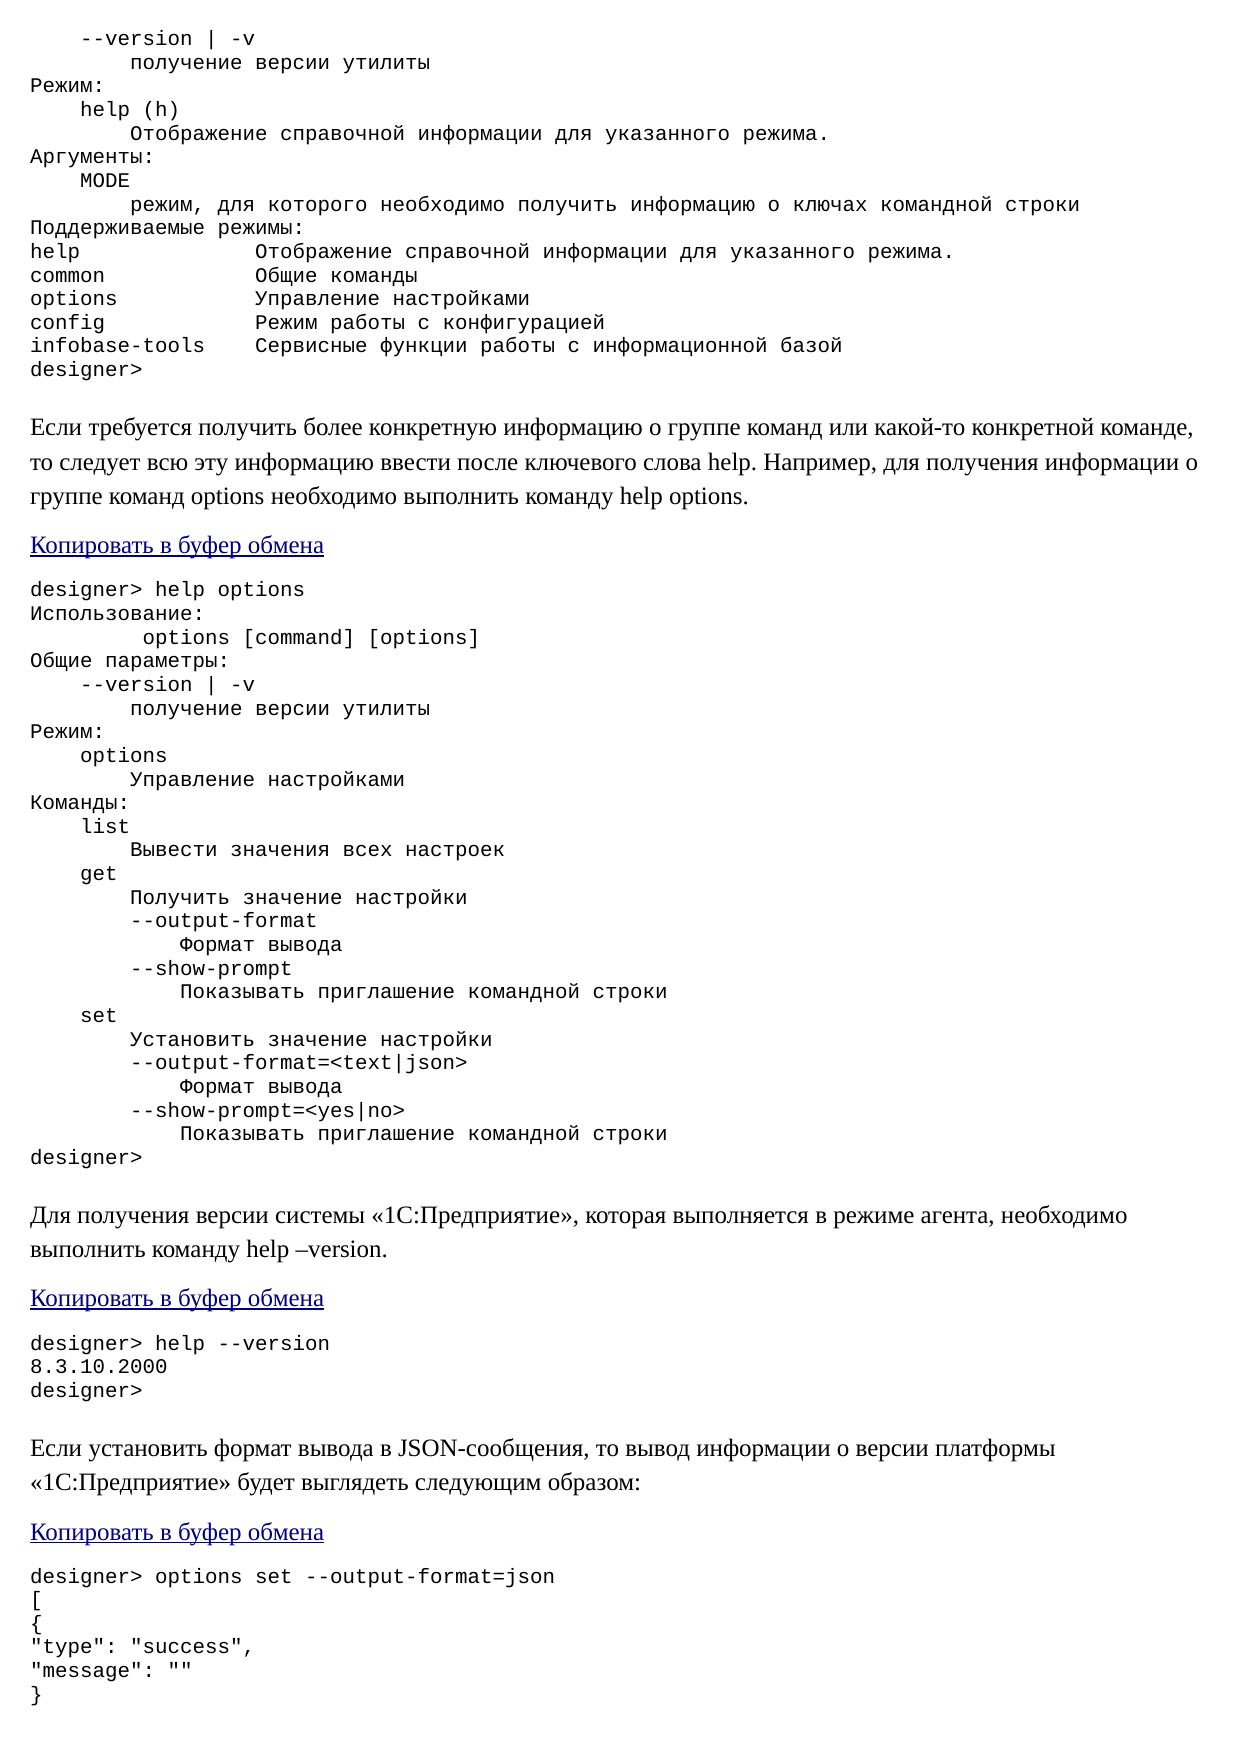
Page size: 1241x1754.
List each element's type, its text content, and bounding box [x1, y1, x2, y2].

text Если требуется получить более конкретную информацию о группе команд или какой-то конкретной команде, то следует всю эту информацию ввести после ключевого слова help. Например, для получения информации о группе команд options необходимо выполнить команду help options. [30, 412, 1211, 510]
text Аргументы: [30, 146, 1211, 170]
text MODE [30, 170, 1211, 194]
text options Управление настройками [30, 288, 1211, 312]
text options [command] [options] [30, 627, 1211, 650]
text Для получения версии системы «1С:Предприятие», которая выполняется в режиме агента, необходимо выполнить команду help –version. [30, 1200, 1211, 1263]
text режим, для которого необходимо получить информацию о ключах командной строки [30, 194, 1211, 217]
text config Режим работы с конфигурацией [30, 312, 1211, 336]
text --output-format=<text|json> [30, 1052, 1211, 1076]
text Вывести значения всех настроек [30, 839, 1211, 863]
text Команды: [30, 792, 1211, 816]
text Формат вывода [30, 934, 1211, 958]
text options [30, 745, 1211, 768]
text "type": "success", [30, 1637, 1211, 1660]
text 8.3.10.2000 [30, 1356, 1211, 1380]
text { [30, 1613, 1211, 1637]
text [ [30, 1589, 1211, 1613]
text получение версии утилиты [30, 52, 1211, 75]
text designer> help options [30, 579, 1211, 603]
text designer> [30, 359, 1211, 383]
text get [30, 863, 1211, 887]
text получение версии утилиты [30, 698, 1211, 721]
text Копировать в буфер обмена [30, 1283, 1211, 1312]
text Режим: [30, 75, 1211, 99]
text designer> help --version [30, 1333, 1211, 1356]
text Копировать в буфер обмена [30, 1517, 1211, 1545]
text Показывать приглашение командной строки [30, 1123, 1211, 1147]
text --version | -v [30, 674, 1211, 698]
text --version | -v [30, 28, 1211, 52]
text Отображение справочной информации для указанного режима. [30, 123, 1211, 146]
text Режим: [30, 721, 1211, 745]
text Показывать приглашение командной строки [30, 981, 1211, 1005]
text Управление настройками [30, 768, 1211, 792]
text --show-prompt=<yes|no> [30, 1099, 1211, 1123]
text } [30, 1684, 1211, 1707]
text infobase-tools Сервисные функции работы с информационной базой [30, 336, 1211, 359]
text Использование: [30, 603, 1211, 627]
text --show-prompt [30, 958, 1211, 981]
text designer> options set --output-format=json [30, 1566, 1211, 1589]
text Формат вывода [30, 1076, 1211, 1099]
text designer> [30, 1147, 1211, 1171]
text list [30, 816, 1211, 839]
text help (h) [30, 99, 1211, 123]
text Получить значение настройки [30, 887, 1211, 910]
text "message": "" [30, 1660, 1211, 1684]
text Установить значение настройки [30, 1029, 1211, 1052]
text set [30, 1005, 1211, 1029]
text --output-format [30, 910, 1211, 934]
text help Отображение справочной информации для указанного режима. [30, 241, 1211, 264]
text Поддерживаемые режимы: [30, 217, 1211, 241]
text designer> [30, 1380, 1211, 1403]
text common Общие команды [30, 264, 1211, 288]
text Общие параметры: [30, 650, 1211, 674]
text Копировать в буфер обмена [30, 530, 1211, 559]
text Если установить формат вывода в JSON-сообщения, то вывод информации о версии платформы «1С:Предприятие» будет выглядеть следующим образом: [30, 1433, 1211, 1496]
